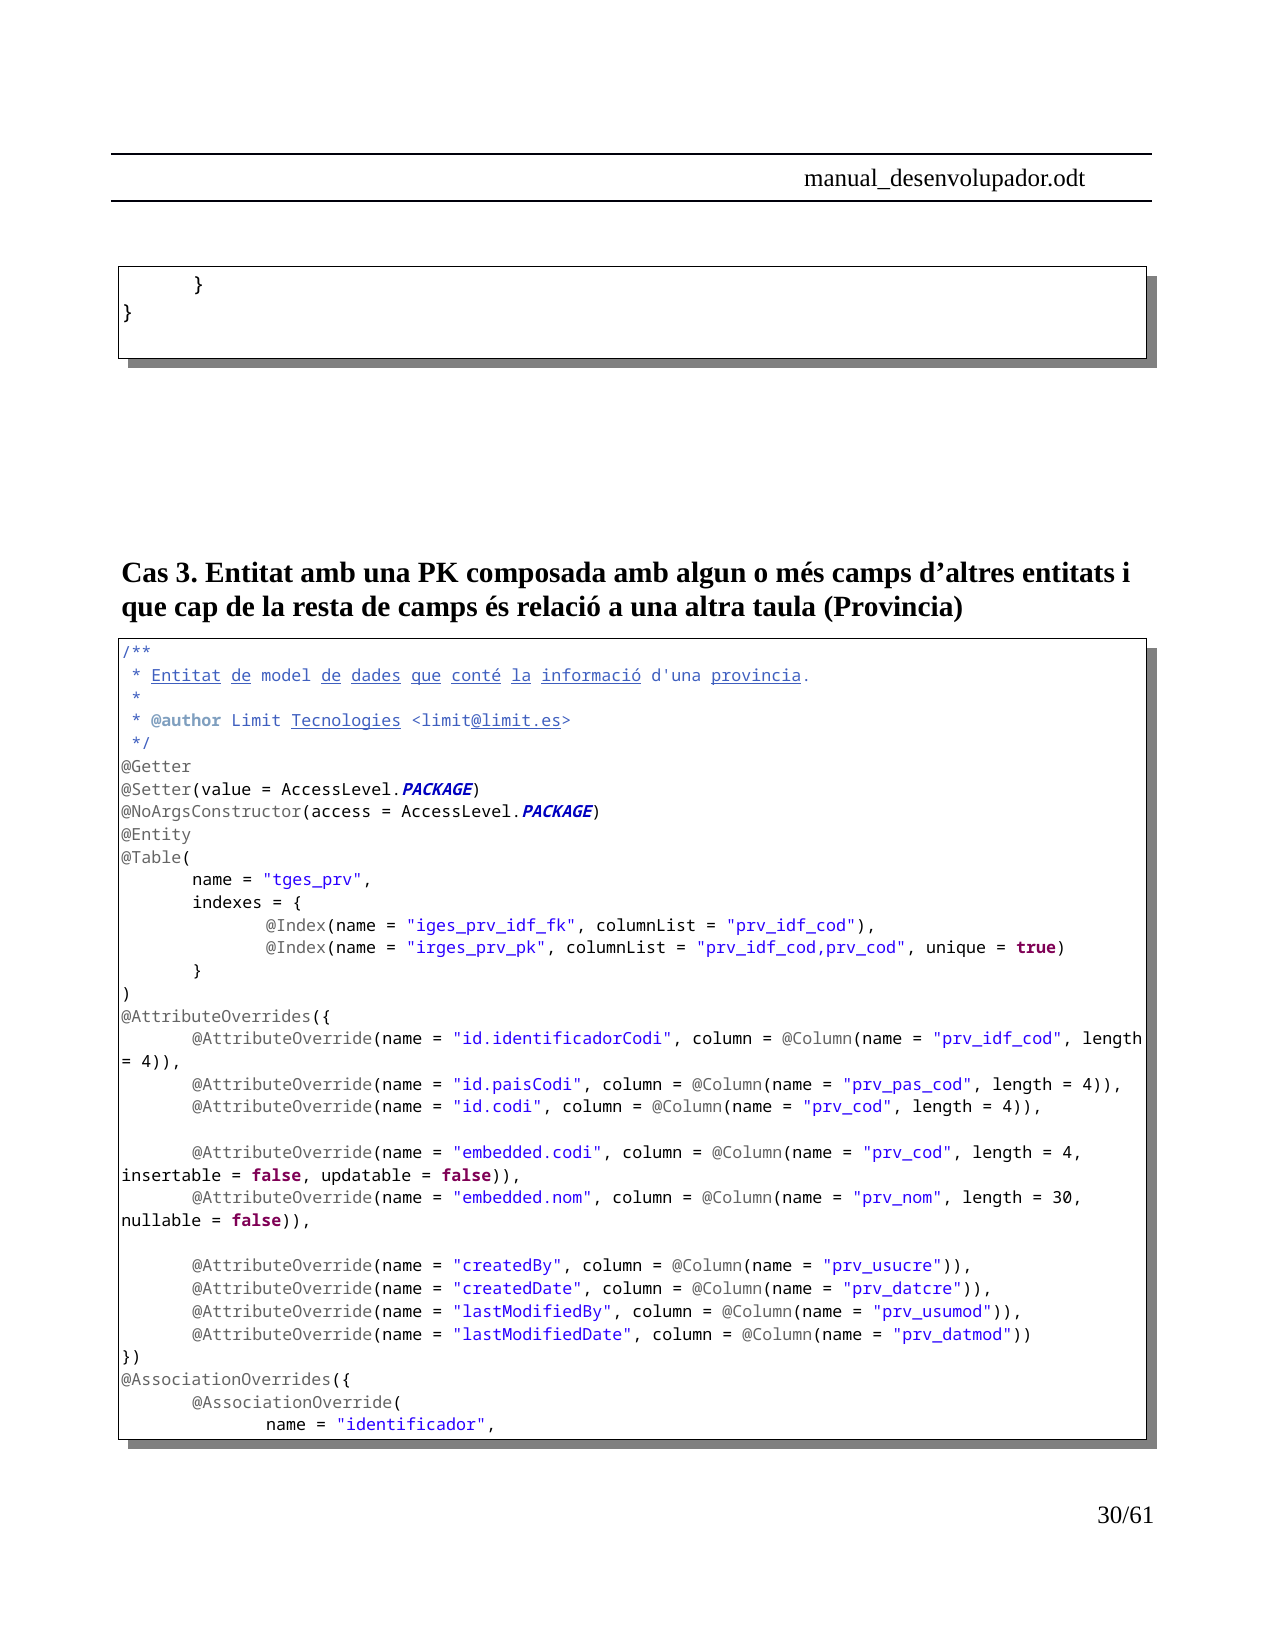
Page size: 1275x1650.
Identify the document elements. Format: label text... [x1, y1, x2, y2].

text @Entity [119, 819, 1146, 842]
text @Table( [119, 842, 1146, 865]
text @AttributeOverride(name = "lastModifiedBy", column = @Column(name = "prv_usumod")), [119, 1296, 1146, 1319]
text @NoArgsConstructor(access = AccessLevel.PACKAGE) [119, 797, 1146, 819]
text }) [119, 1342, 1146, 1364]
text * @author Limit Tecnologies <limit@limit.es> [119, 706, 1146, 729]
text @AttributeOverride(name = "id.paisCodi", column = @Column(name = "prv_pas_cod", length = 4)), [119, 1069, 1146, 1092]
text ) [119, 978, 1146, 1001]
text @AttributeOverride(name = "id.identificadorCodi", column = @Column(name = "prv_idf_cod", length = 4)), [119, 1024, 1146, 1069]
text indexes = { [119, 888, 1146, 910]
text } [119, 294, 1146, 326]
text @AttributeOverride(name = "createdDate", column = @Column(name = "prv_datcre")), [119, 1274, 1146, 1296]
text @AttributeOverride(name = "lastModifiedDate", column = @Column(name = "prv_datmod")) [119, 1319, 1146, 1342]
text * Entitat de model de dades que conté la informació d'una provincia. [119, 661, 1146, 683]
text @AttributeOverride(name = "id.codi", column = @Column(name = "prv_cod", length = 4)), [119, 1092, 1146, 1118]
text @AttributeOverrides({ [119, 1001, 1146, 1024]
text @AssociationOverrides({ [119, 1364, 1146, 1387]
text @AttributeOverride(name = "createdBy", column = @Column(name = "prv_usucre")), [119, 1251, 1146, 1274]
text /** [119, 639, 1146, 661]
text } [119, 267, 1146, 294]
text */ [119, 729, 1146, 751]
text name = "identificador", [119, 1410, 1146, 1439]
text @Index(name = "irges_prv_pk", columnList = "prv_idf_cod,prv_cod", unique = true) [119, 933, 1146, 956]
text @AttributeOverride(name = "embedded.codi", column = @Column(name = "prv_cod", length = 4, insertable = false, updatable = false)), [119, 1137, 1146, 1183]
text @Getter [119, 751, 1146, 774]
text @Index(name = "iges_prv_idf_fk", columnList = "prv_idf_cod"), [119, 910, 1146, 933]
text @Setter(value = AccessLevel.PACKAGE) [119, 774, 1146, 797]
subtitle Cas 3. Entitat amb una PK composada amb algun o més camps d’altres entitats i que cap de la resta de camps és relació a una altra taula (Provincia) [118, 552, 1157, 625]
text } [119, 956, 1146, 978]
text @AssociationOverride( [119, 1387, 1146, 1410]
text * [119, 683, 1146, 706]
text @AttributeOverride(name = "embedded.nom", column = @Column(name = "prv_nom", length = 30, nullable = false)), [119, 1183, 1146, 1231]
text name = "tges_prv", [119, 865, 1146, 888]
